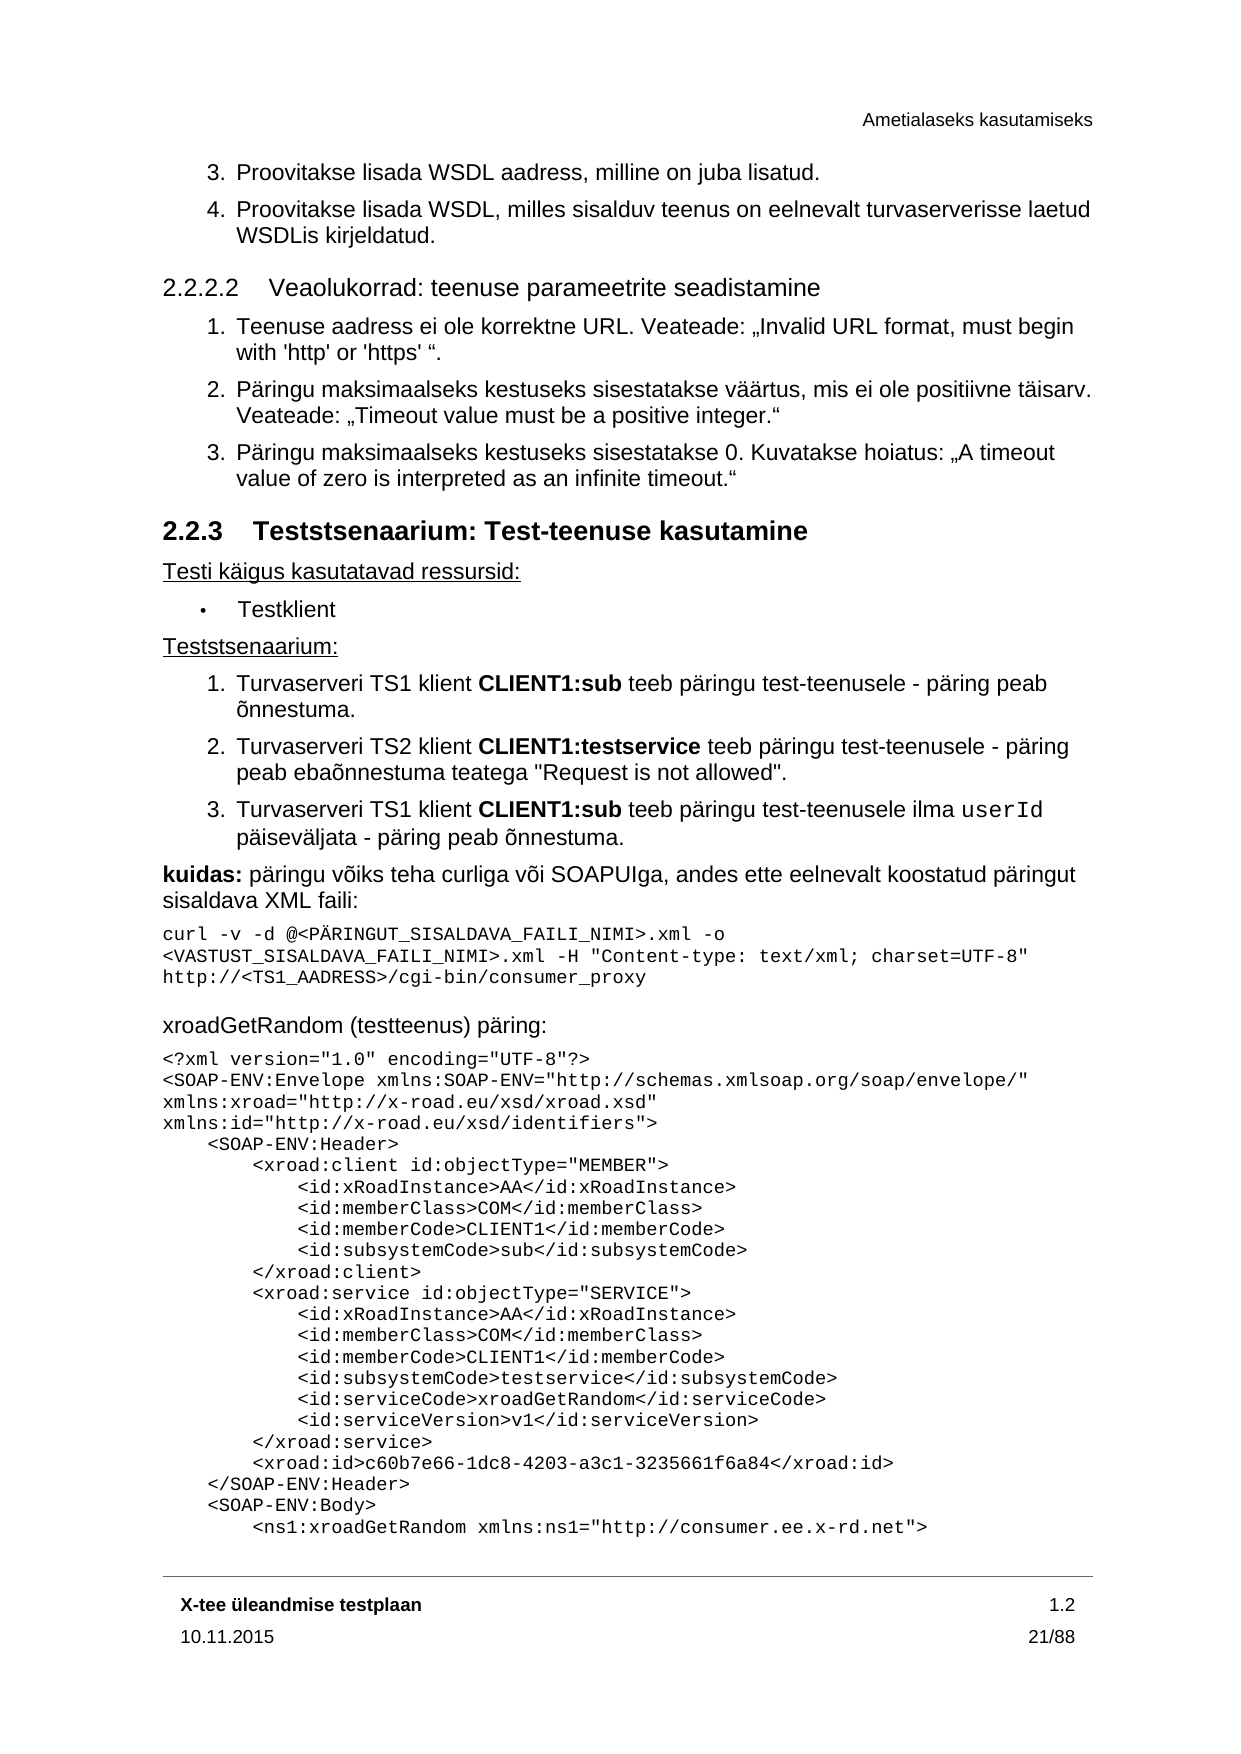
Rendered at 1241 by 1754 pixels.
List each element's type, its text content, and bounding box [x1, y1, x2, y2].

list Turvaserveri TS1 klient CLIENT1:sub teeb päringu test-teenusele - päring peab õnnestuma. [207, 671, 1093, 722]
text </xroad:service> [162, 1432, 1093, 1454]
text <id:memberClass>COM</id:memberClass> [162, 1199, 1093, 1220]
text Testi käigus kasutatavad ressursid: [162, 559, 1093, 584]
text <xroad:client id:objectType="MEMBER"> [162, 1156, 1093, 1177]
text <id:serviceCode>xroadGetRandom</id:serviceCode> [162, 1390, 1093, 1411]
text <SOAP-ENV:Envelope xmlns:SOAP-ENV="http://schemas.xmlsoap.org/soap/envelope/" xmlns:xroad="http://x-road.eu/xsd/xroad.xsd" xmlns:id="http://x-road.eu/xsd/identifiers"> [162, 1071, 1093, 1135]
text curl -v -d @<PÄRINGUT_SISALDAVA_FAILI_NIMI>.xml -o <VASTUST_SISALDAVA_FAILI_NIMI>.xml -H "Content-type: text/xml; charset=UTF-8" http://<TS1_AADRESS>/cgi-bin/consumer_proxy [162, 925, 1093, 989]
text <xroad:service id:objectType="SERVICE"> [162, 1284, 1093, 1305]
subtitle Veaolukorrad: teenuse parameetrite seadistamine [162, 273, 1093, 301]
text xroadGetRandom (testteenus) päring: [162, 1012, 1093, 1038]
text <id:subsystemCode>sub</id:subsystemCode> [162, 1241, 1093, 1262]
text Teststsenaarium: [162, 634, 1093, 659]
text <id:memberCode>CLIENT1</id:memberCode> [162, 1220, 1093, 1241]
text <id:memberClass>COM</id:memberClass> [162, 1326, 1093, 1347]
text <?xml version="1.0" encoding="UTF-8"?> [162, 1050, 1093, 1071]
text </SOAP-ENV:Header> [162, 1475, 1093, 1496]
list Proovitakse lisada WSDL, milles sisalduv teenus on eelnevalt turvaserverisse laetud WSDLis kirjeldatud. [207, 197, 1093, 248]
text <SOAP-ENV:Body> [162, 1496, 1093, 1517]
list Proovitakse lisada WSDL aadress, milline on juba lisatud. [207, 160, 1093, 185]
text kuidas: päringu võiks teha curliga või SOAPUIga, andes ette eelnevalt koostatud päringut sisaldava XML faili: [162, 862, 1093, 913]
list Turvaserveri TS2 klient CLIENT1:testservice teeb päringu test-teenusele - päring peab ebaõnnestuma teatega "Request is not allowed". [207, 734, 1093, 785]
text <id:xRoadInstance>AA</id:xRoadInstance> [162, 1177, 1093, 1199]
list Päringu maksimaalseks kestuseks sisestatakse väärtus, mis ei ole positiivne täisarv. Veateade: „Timeout value must be a positive integer.“ [207, 377, 1093, 428]
subtitle Teststsenaarium: Test-teenuse kasutamine [162, 516, 1093, 546]
text <ns1:xroadGetRandom xmlns:ns1="http://consumer.ee.x-rd.net"> [162, 1517, 1093, 1539]
text <SOAP-ENV:Header> [162, 1135, 1093, 1156]
text <xroad:id>c60b7e66-1dc8-4203-a3c1-3235661f6a84</xroad:id> [162, 1454, 1093, 1475]
text <id:memberCode>CLIENT1</id:memberCode> [162, 1347, 1093, 1369]
list Testklient [200, 596, 1093, 622]
list Teenuse aadress ei ole korrektne URL. Veateade: „Invalid URL format, must begin with 'http' or 'https' “. [207, 314, 1093, 365]
list Turvaserveri TS1 klient CLIENT1:sub teeb päringu test-teenusele ilma userId päiseväljata - päring peab õnnestuma. [207, 797, 1093, 850]
text <id:subsystemCode>testservice</id:subsystemCode> [162, 1369, 1093, 1390]
text <id:serviceVersion>v1</id:serviceVersion> [162, 1411, 1093, 1432]
list Päringu maksimaalseks kestuseks sisestatakse 0. Kuvatakse hoiatus: „A timeout value of zero is interpreted as an infinite timeout.“ [207, 440, 1093, 491]
text <id:xRoadInstance>AA</id:xRoadInstance> [162, 1305, 1093, 1326]
text </xroad:client> [162, 1262, 1093, 1284]
